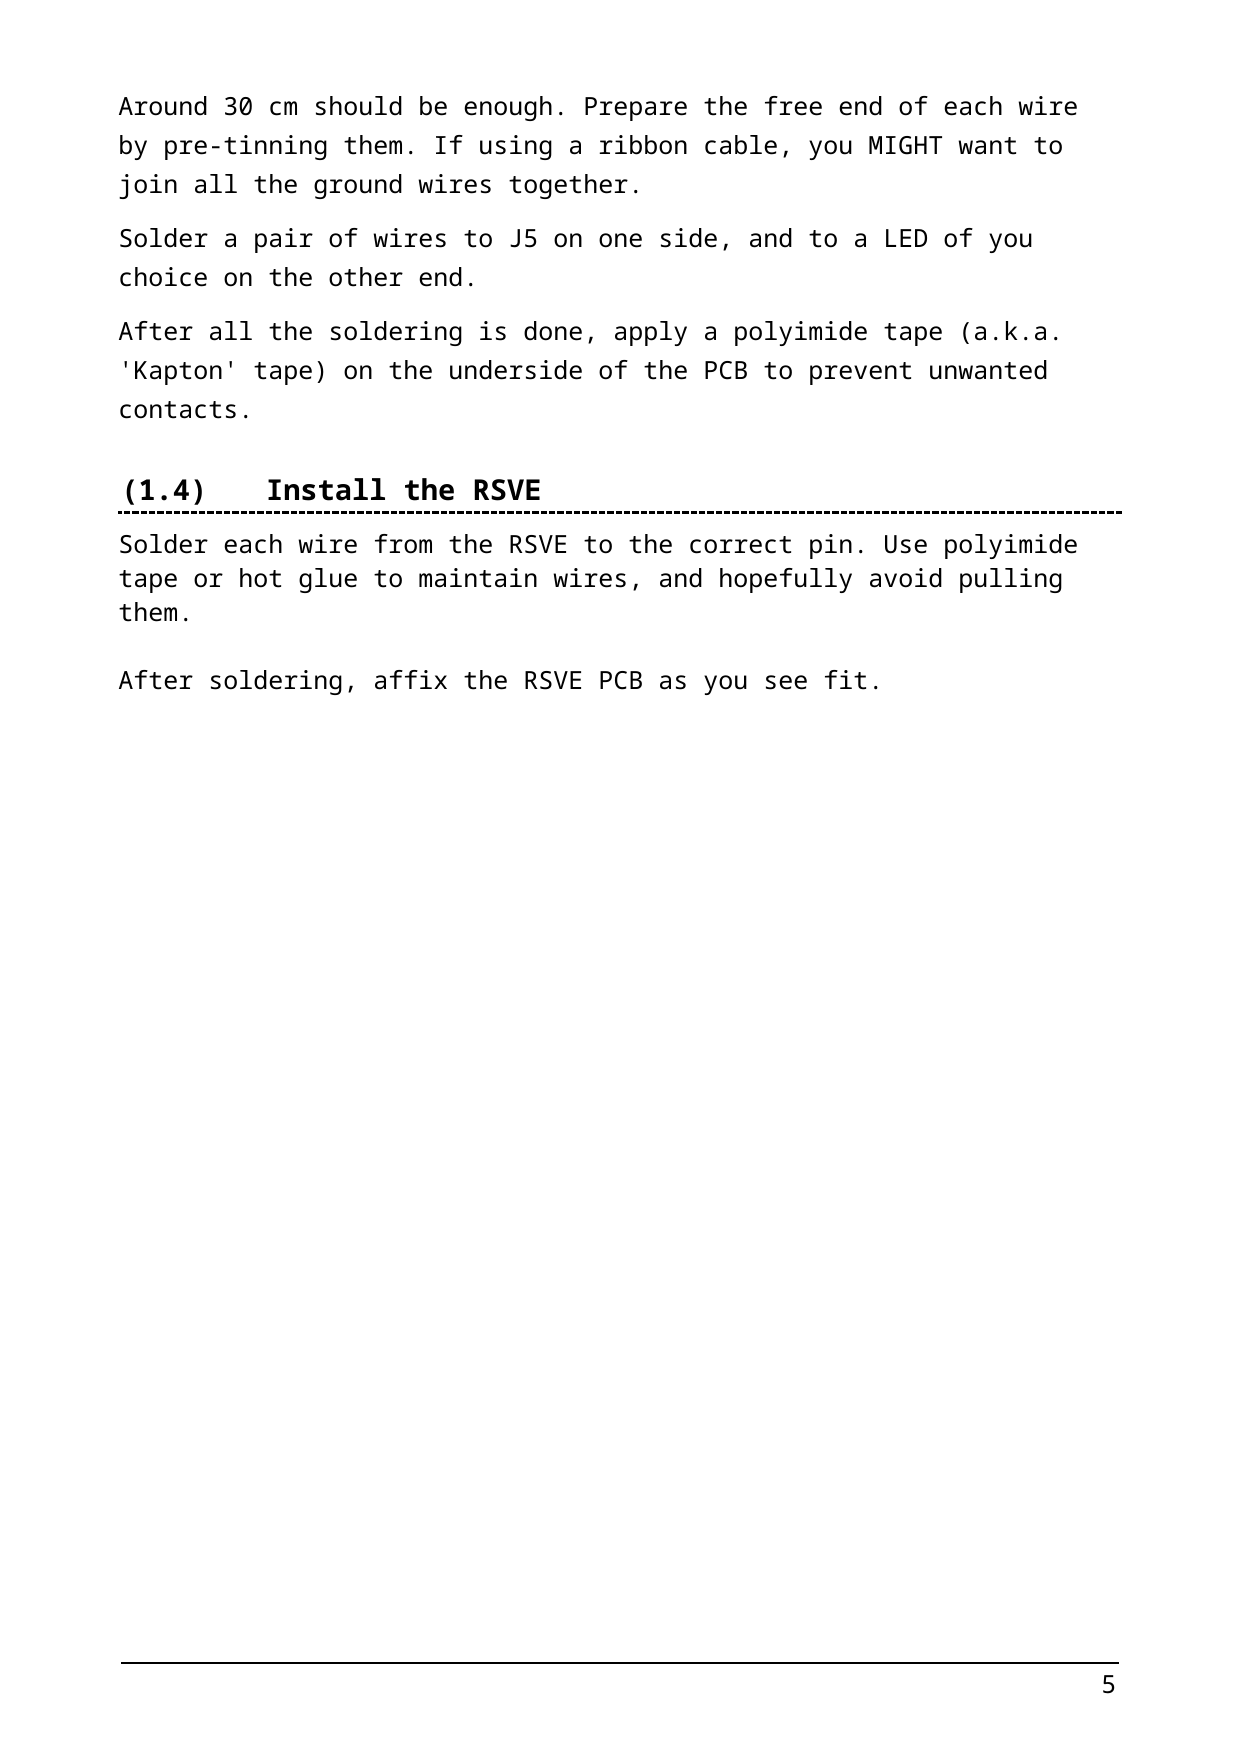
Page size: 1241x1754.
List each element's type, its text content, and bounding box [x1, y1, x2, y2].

subtitle Install the RSVE [118, 466, 1122, 514]
text After soldering, affix the RSVE PCB as you see fit. [118, 663, 1122, 697]
text After all the soldering is done, apply a polyimide tape (a.k.a. 'Kapton' tape) on the underside of the PCB to prevent unwanted contacts. [118, 313, 1122, 426]
text Around 30 cm should be enough. Prepare the free end of each wire by pre-tinning them. If using a ribbon cable, you MIGHT want to join all the ground wires together. [118, 88, 1122, 201]
text Solder each wire from the RSVE to the correct pin. Use polyimide tape or hot glue to maintain wires, and hopefully avoid pulling them. [118, 527, 1122, 629]
text Solder a pair of wires to J5 on one side, and to a LED of you choice on the other end. [118, 221, 1122, 294]
